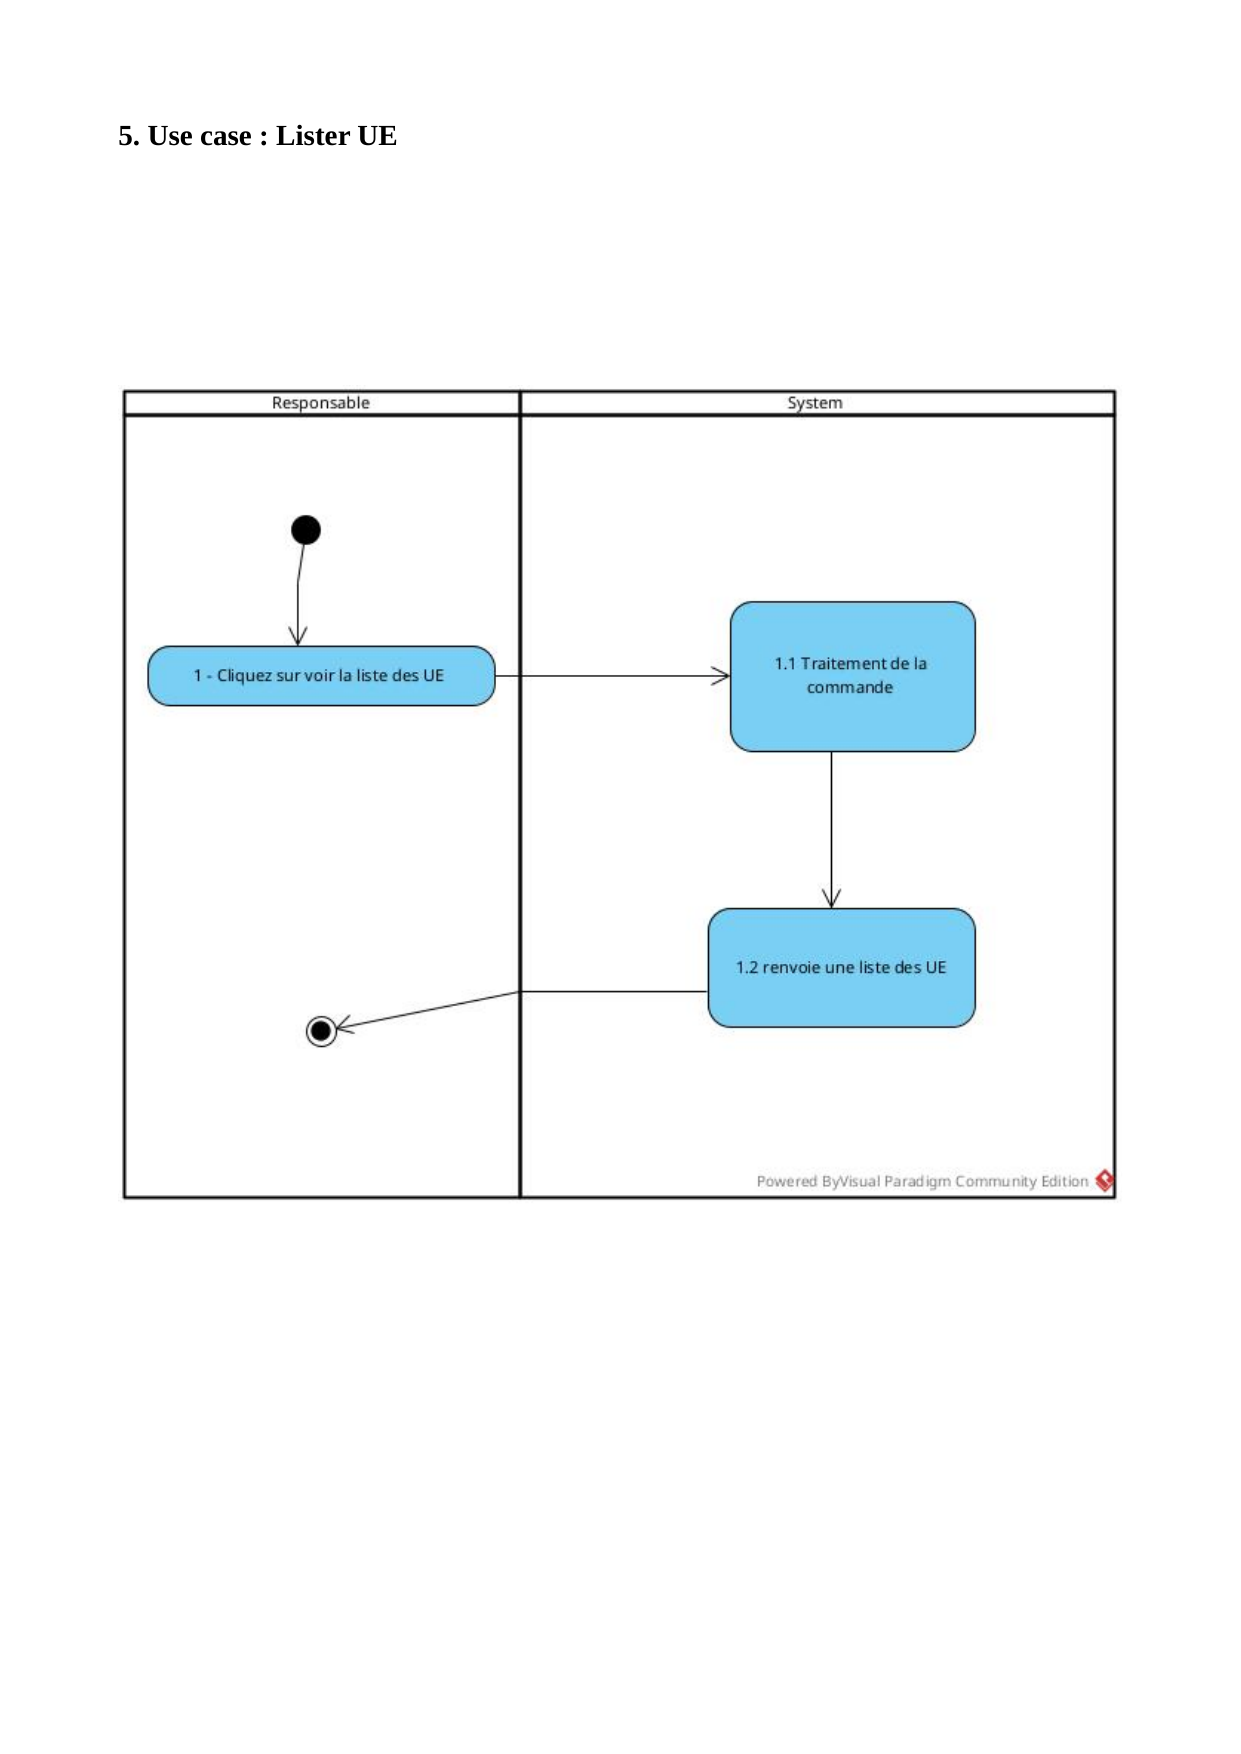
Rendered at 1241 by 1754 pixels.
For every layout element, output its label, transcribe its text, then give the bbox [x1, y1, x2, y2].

text 5. Use case : Lister UE [118, 118, 1122, 152]
picture [118, 385, 1123, 1206]
